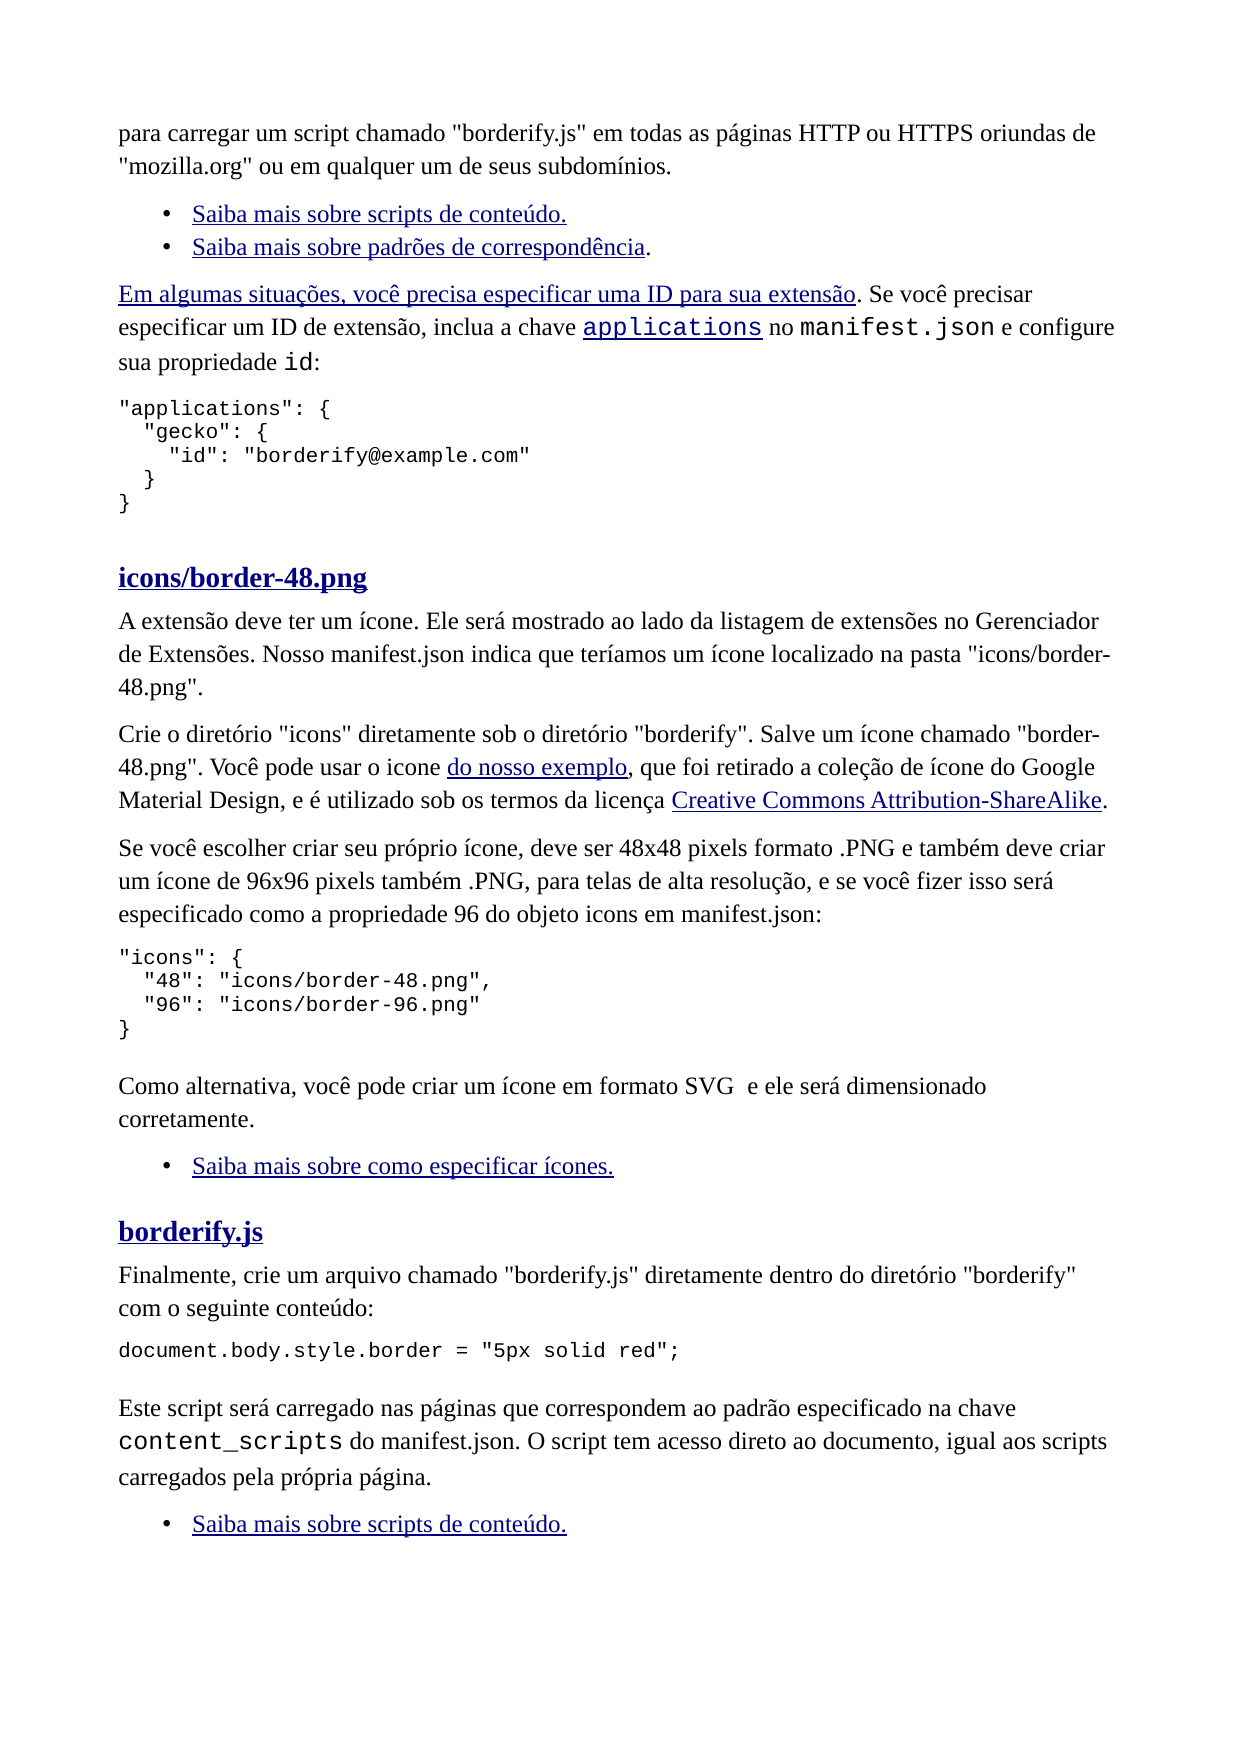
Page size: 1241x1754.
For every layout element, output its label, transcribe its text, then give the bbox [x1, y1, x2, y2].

subtitle icons/border-48.png [118, 560, 1122, 593]
text "96": "icons/border-96.png" [118, 994, 1122, 1018]
text "id": "borderify@example.com" [118, 445, 1122, 468]
text Se você escolher criar seu próprio ícone, deve ser 48x48 pixels formato .PNG e também deve criar um ícone de 96x96 pixels também .PNG, para telas de alta resolução, e se você fizer isso será especificado como a propriedade 96 do objeto icons em manifest.json: [118, 833, 1122, 928]
text Em algumas situações, você precisa especificar uma ID para sua extensão. Se você precisar especificar um ID de extensão, inclua a chave applications no manifest.json e configure sua propriedade id: [118, 279, 1122, 378]
text Finalmente, crie um arquivo chamado "borderify.js" diretamente dentro do diretório "borderify" com o seguinte conteúdo: [118, 1260, 1122, 1321]
list Saiba mais sobre como especificar ícones. [162, 1151, 1122, 1180]
text A extensão deve ter um ícone. Ele será mostrado ao lado da listagem de extensões no Gerenciador de Extensões. Nosso manifest.json indica que teríamos um ícone localizado na pasta "icons/border-48.png". [118, 606, 1122, 701]
list Saiba mais sobre padrões de correspondência. [162, 232, 1122, 261]
text Como alternativa, você pode criar um ícone em formato SVG e ele será dimensionado corretamente. [118, 1071, 1122, 1133]
text } [118, 492, 1122, 516]
text "48": "icons/border-48.png", [118, 970, 1122, 994]
text } [118, 1018, 1122, 1041]
text document.body.style.border = "5px solid red"; [118, 1340, 1122, 1364]
text Este script será carregado nas páginas que correspondem ao padrão especificado na chave content_scripts do manifest.json. O script tem acesso direto ao documento, igual aos scripts carregados pela própria página. [118, 1393, 1122, 1490]
text "icons": { [118, 947, 1122, 970]
list Saiba mais sobre scripts de conteúdo. [162, 199, 1122, 227]
text para carregar um script chamado "borderify.js" em todas as páginas HTTP ou HTTPS oriundas de "mozilla.org" ou em qualquer um de seus subdomínios. [118, 118, 1122, 180]
text "gecko": { [118, 421, 1122, 445]
subtitle borderify.js [118, 1214, 1122, 1247]
text } [118, 468, 1122, 492]
text "applications": { [118, 397, 1122, 421]
list Saiba mais sobre scripts de conteúdo. [162, 1509, 1122, 1538]
text Crie o diretório "icons" diretamente sob o diretório "borderify". Salve um ícone chamado "border-48.png". Você pode usar o icone do nosso exemplo, que foi retirado a coleção de ícone do Google Material Design, e é utilizado sob os termos da licença Creative Commons Attribution-ShareAlike. [118, 719, 1122, 814]
